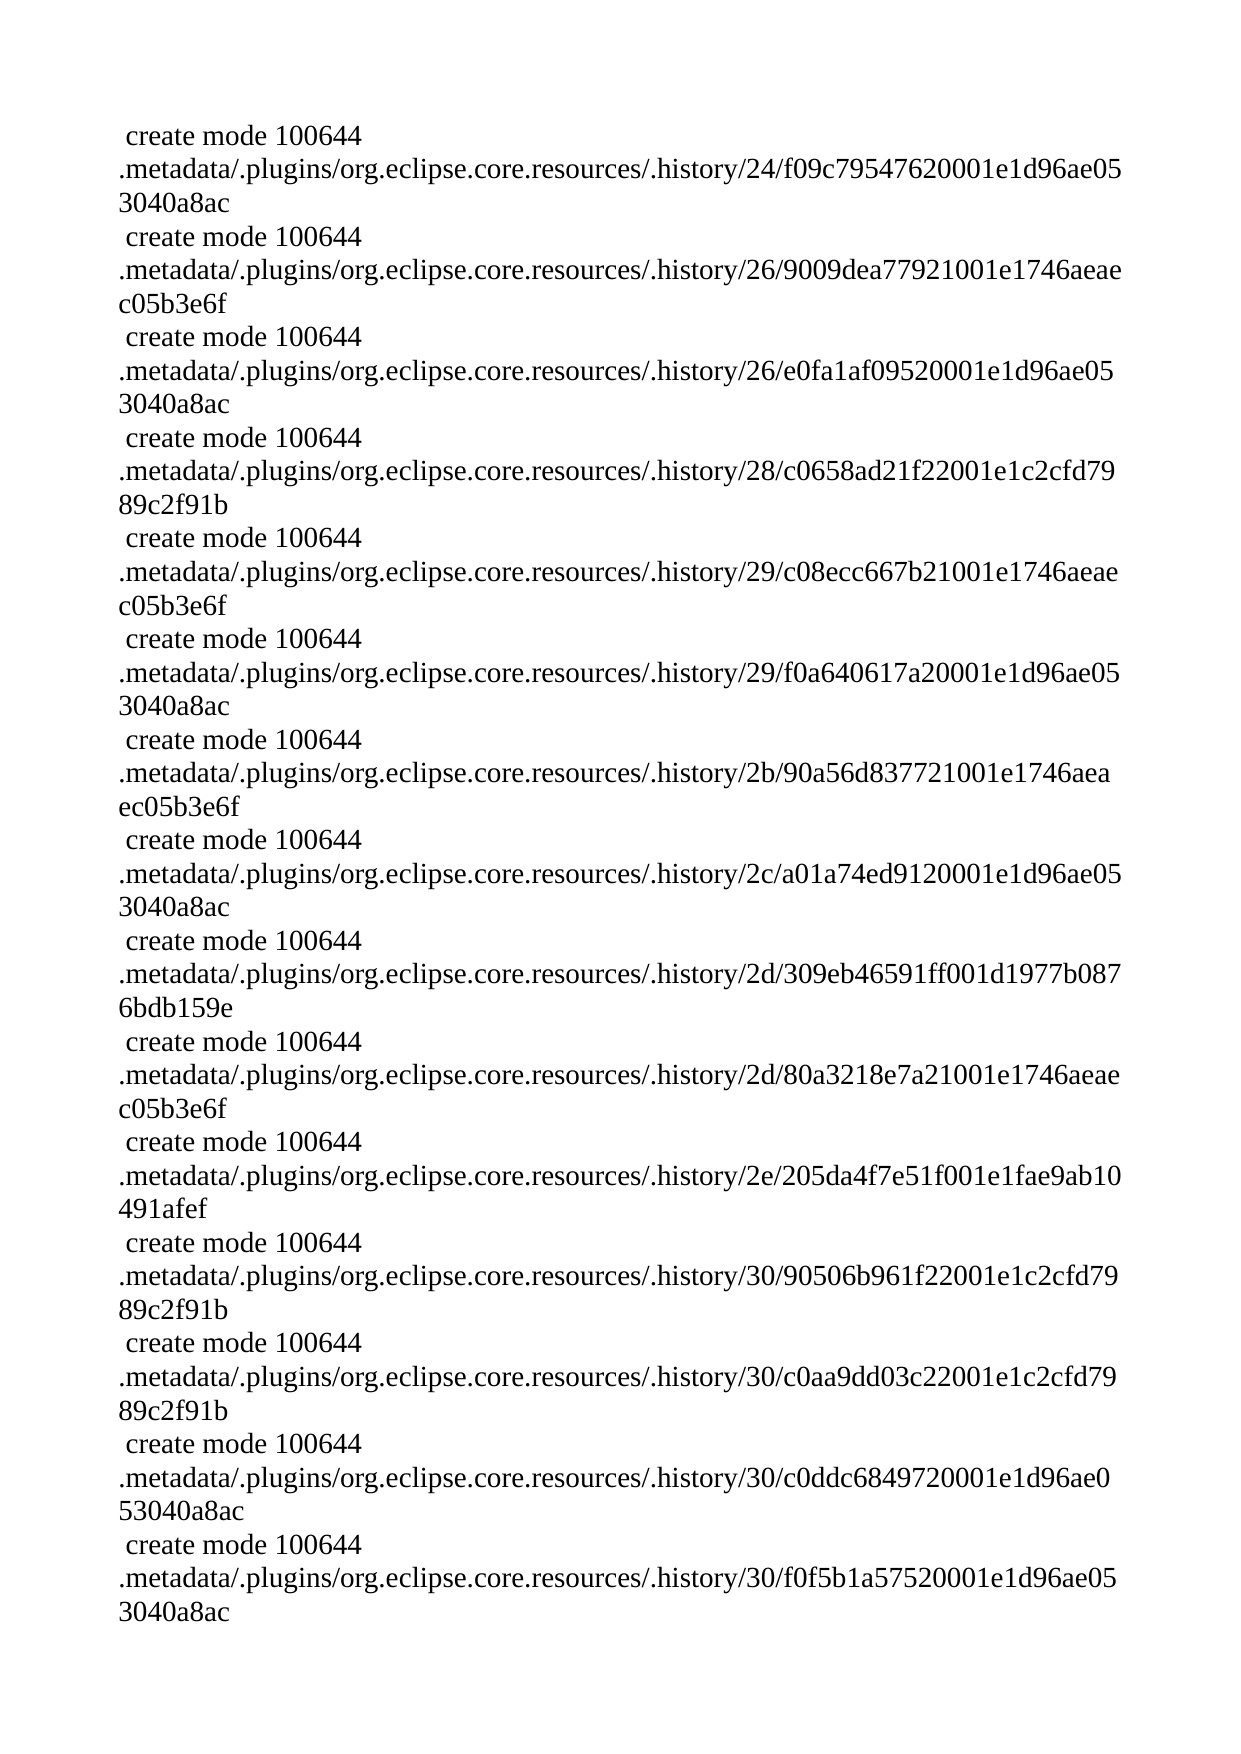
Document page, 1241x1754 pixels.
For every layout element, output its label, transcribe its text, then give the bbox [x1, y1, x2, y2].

text create mode 100644 .metadata/.plugins/org.eclipse.core.resources/.history/30/f0f5b1a57520001e1d96ae053040a8ac [118, 1527, 1122, 1627]
text create mode 100644 .metadata/.plugins/org.eclipse.core.resources/.history/2d/309eb46591ff001d1977b0876bdb159e [118, 923, 1122, 1024]
text create mode 100644 .metadata/.plugins/org.eclipse.core.resources/.history/24/f09c79547620001e1d96ae053040a8ac [118, 118, 1122, 219]
text create mode 100644 .metadata/.plugins/org.eclipse.core.resources/.history/2d/80a3218e7a21001e1746aeaec05b3e6f [118, 1024, 1122, 1124]
text create mode 100644 .metadata/.plugins/org.eclipse.core.resources/.history/29/c08ecc667b21001e1746aeaec05b3e6f [118, 521, 1122, 621]
text create mode 100644 .metadata/.plugins/org.eclipse.core.resources/.history/2e/205da4f7e51f001e1fae9ab10491afef [118, 1124, 1122, 1225]
text create mode 100644 .metadata/.plugins/org.eclipse.core.resources/.history/26/e0fa1af09520001e1d96ae053040a8ac [118, 319, 1122, 420]
text create mode 100644 .metadata/.plugins/org.eclipse.core.resources/.history/28/c0658ad21f22001e1c2cfd7989c2f91b [118, 420, 1122, 521]
text create mode 100644 .metadata/.plugins/org.eclipse.core.resources/.history/30/c0aa9dd03c22001e1c2cfd7989c2f91b [118, 1326, 1122, 1426]
text create mode 100644 .metadata/.plugins/org.eclipse.core.resources/.history/30/c0ddc6849720001e1d96ae053040a8ac [118, 1426, 1122, 1527]
text create mode 100644 .metadata/.plugins/org.eclipse.core.resources/.history/2b/90a56d837721001e1746aeaec05b3e6f [118, 722, 1122, 822]
text create mode 100644 .metadata/.plugins/org.eclipse.core.resources/.history/29/f0a640617a20001e1d96ae053040a8ac [118, 621, 1122, 722]
text create mode 100644 .metadata/.plugins/org.eclipse.core.resources/.history/30/90506b961f22001e1c2cfd7989c2f91b [118, 1225, 1122, 1326]
text create mode 100644 .metadata/.plugins/org.eclipse.core.resources/.history/26/9009dea77921001e1746aeaec05b3e6f [118, 219, 1122, 319]
text create mode 100644 .metadata/.plugins/org.eclipse.core.resources/.history/2c/a01a74ed9120001e1d96ae053040a8ac [118, 822, 1122, 923]
